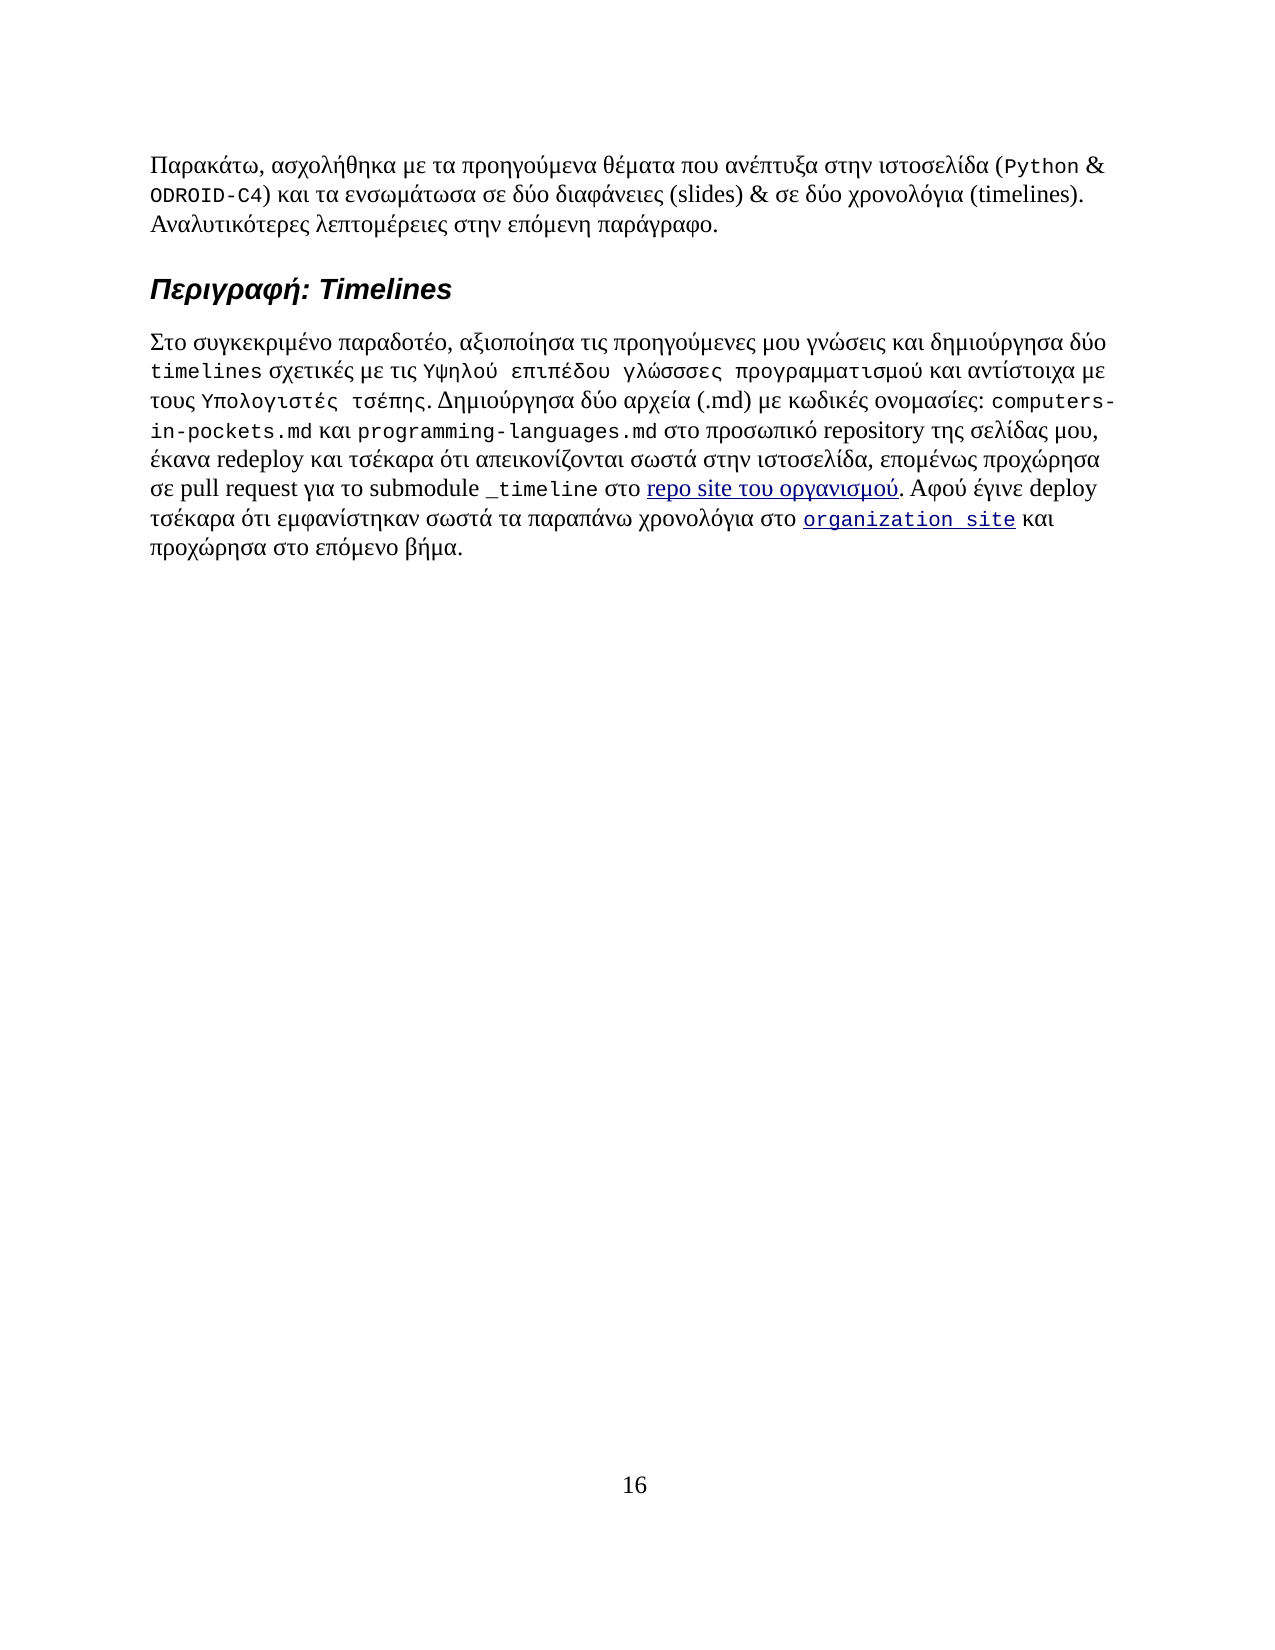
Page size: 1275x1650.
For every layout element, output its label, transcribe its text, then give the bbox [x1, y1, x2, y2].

subtitle Περιγραφή: Timelines [150, 272, 1125, 305]
text Στο συγκεκριμένο παραδοτέο, αξιοποίησα τις προηγούμενες μου γνώσεις και δημιούργησα δύο timelines σχετικές με τις Υψηλού επιπέδου γλώσσσες προγραμματισμού και αντίστοιχα με τους Υπολογιστές τσέπης. Δημιούργησα δύο αρχεία (.md) με κωδικές ονομασίες: computers-in-pockets.md και programming-languages.md στο προσωπικό repository της σελίδας μου, έκανα redeploy και τσέκαρα ότι απεικονίζονται σωστά στην ιστοσελίδα, επομένως προχώρησα σε pull request για το submodule _timeline στο repo site του οργανισμού. Αφού έγινε deploy τσέκαρα ότι εμφανίστηκαν σωστά τα παραπάνω χρονολόγια στο organization site και προχώρησα στο επόμενο βήμα. [150, 327, 1125, 561]
text Παρακάτω, ασχολήθηκα με τα προηγούμενα θέματα που ανέπτυξα στην ιστοσελίδα (Python & ODROID-C4) και τα ενσωμάτωσα σε δύο διαφάνειες (slides) & σε δύο χρονολόγια (timelines). Αναλυτικότερες λεπτομέρειες στην επόμενη παράγραφο. [150, 150, 1125, 238]
